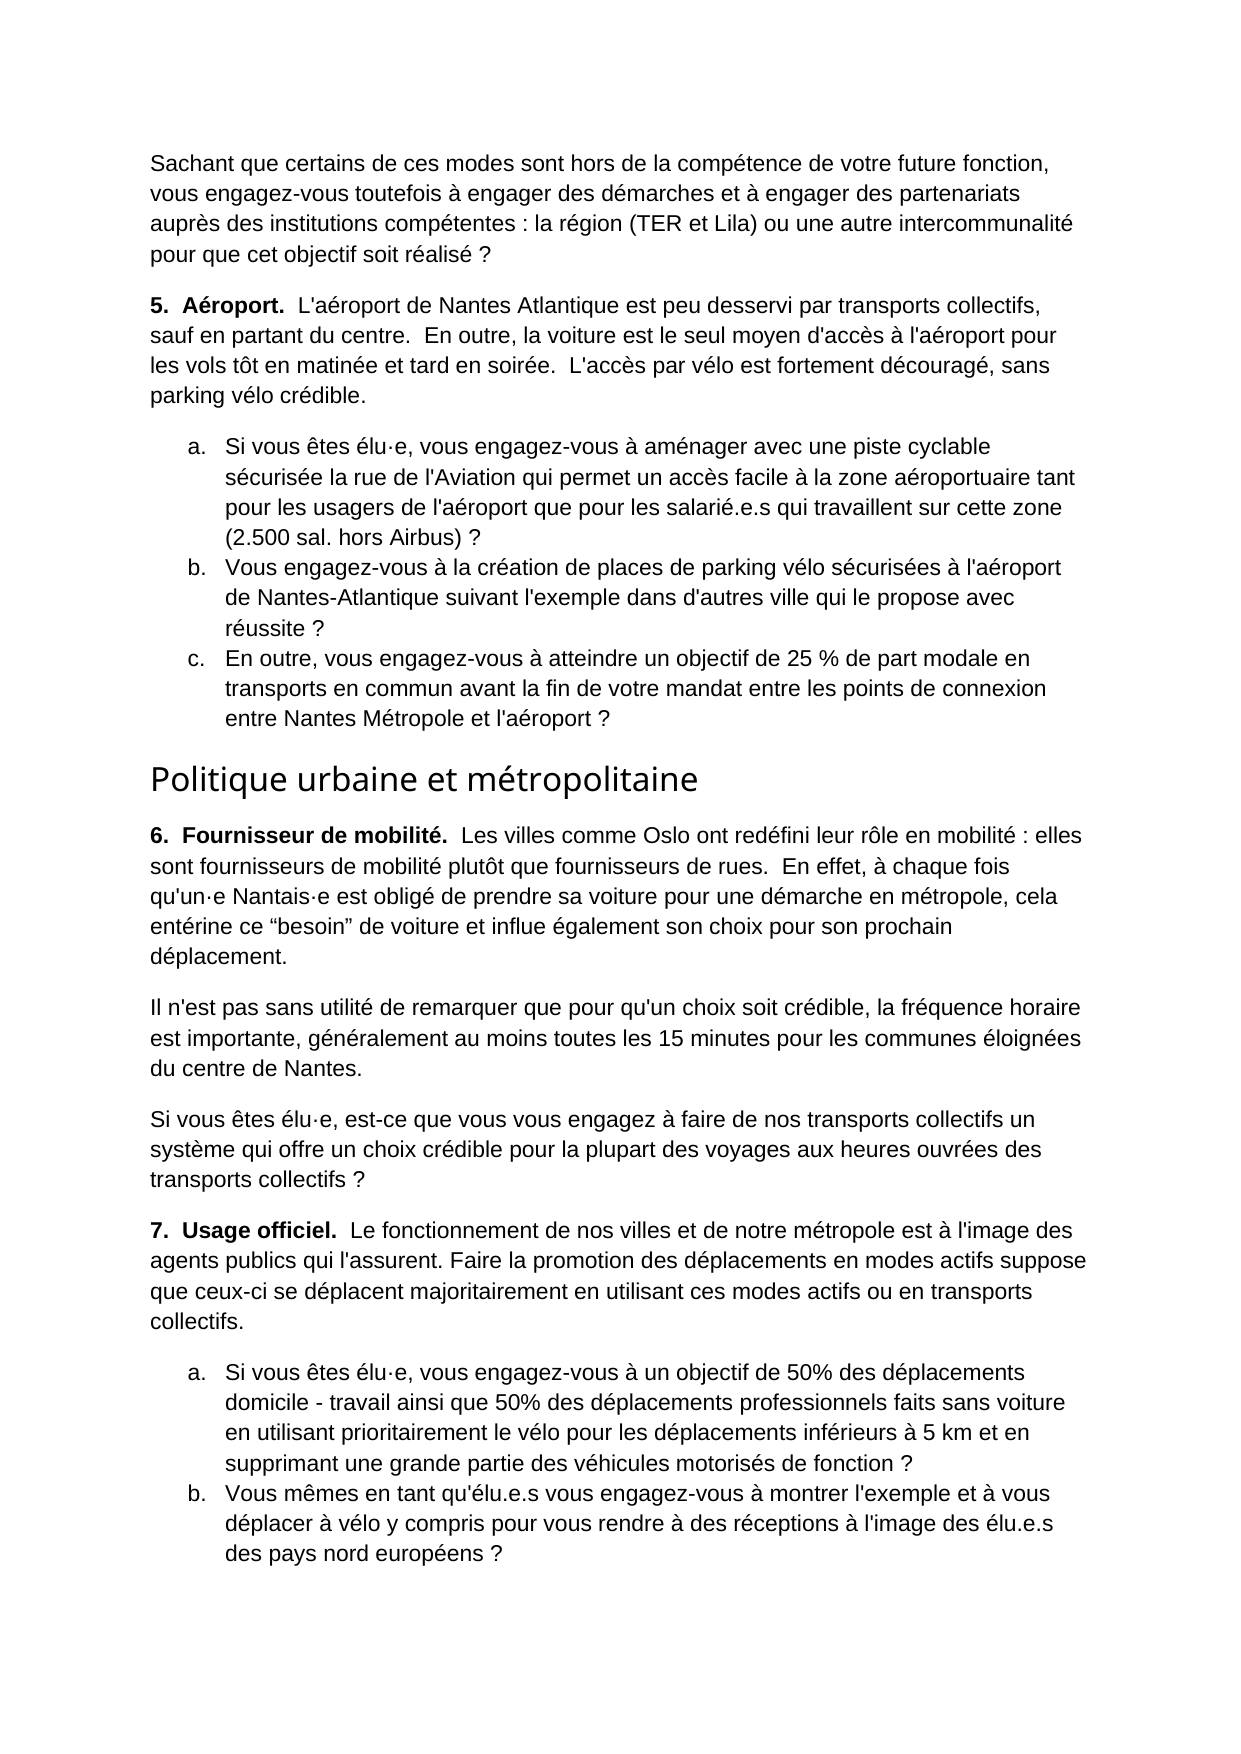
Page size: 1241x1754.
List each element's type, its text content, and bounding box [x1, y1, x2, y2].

list En outre, vous engagez-vous à atteindre un objectif de 25 % de part modale en transports en commun avant la fin de votre mandat entre les points de connexion entre Nantes Métropole et l'aéroport ? [187, 645, 1090, 732]
list Vous mêmes en tant qu'élu.e.s vous engagez-vous à montrer l'exemple et à vous déplacer à vélo y compris pour vous rendre à des réceptions à l'image des élu.e.s des pays nord européens ? [187, 1480, 1090, 1567]
list Si vous êtes élu·e, vous engagez-vous à aménager avec une piste cyclable sécurisée la rue de l'Aviation qui permet un accès facile à la zone aéroportuaire tant pour les usagers de l'aéroport que pour les salarié.e.s qui travaillent sur cette zone (2.500 sal. hors Airbus) ? [187, 433, 1090, 550]
text 7. Usage officiel. Le fonctionnement de nos villes et de notre métropole est à l'image des agents publics qui l'assurent. Faire la promotion des déplacements en modes actifs suppose que ceux-ci se déplacent majoritairement en utilisant ces modes actifs ou en transports collectifs. [150, 1217, 1090, 1334]
text Il n'est pas sans utilité de remarquer que pour qu'un choix soit crédible, la fréquence horaire est importante, généralement au moins toutes les 15 minutes pour les communes éloignées du centre de Nantes. [150, 994, 1090, 1081]
text Si vous êtes élu·e, est-ce que vous vous engagez à faire de nos transports collectifs un système qui offre un choix crédible pour la plupart des voyages aux heures ouvrées des transports collectifs ? [150, 1106, 1090, 1193]
text 6. Fournisseur de mobilité. Les villes comme Oslo ont redéfini leur rôle en mobilité : elles sont fournisseurs de mobilité plutôt que fournisseurs de rues. En effet, à chaque fois qu'un·e Nantais·e est obligé de prendre sa voiture pour une démarche en métropole, cela entérine ce “besoin” de voiture et influe également son choix pour son prochain déplacement. [150, 822, 1090, 970]
list Vous engagez-vous à la création de places de parking vélo sécurisées à l'aéroport de Nantes-Atlantique suivant l'exemple dans d'autres ville qui le propose avec réussite ? [187, 554, 1090, 641]
text 5. Aéroport. L'aéroport de Nantes Atlantique est peu desservi par transports collectifs, sauf en partant du centre. En outre, la voiture est le seul moyen d'accès à l'aéroport pour les vols tôt en matinée et tard en soirée. L'accès par vélo est fortement découragé, sans parking vélo crédible. [150, 292, 1090, 409]
list Si vous êtes élu·e, vous engagez-vous à un objectif de 50% des déplacements domicile - travail ainsi que 50% des déplacements professionnels faits sans voiture en utilisant prioritairement le vélo pour les déplacements inférieurs à 5 km et en supprimant une grande partie des véhicules motorisés de fonction ? [187, 1359, 1090, 1476]
text Sachant que certains de ces modes sont hors de la compétence de votre future fonction, vous engagez-vous toutefois à engager des démarches et à engager des partenariats auprès des institutions compétentes : la région (TER et Lila) ou une autre intercommunalité pour que cet objectif soit réalisé ? [150, 150, 1090, 267]
subtitle Politique urbaine et métropolitaine [150, 756, 1090, 802]
